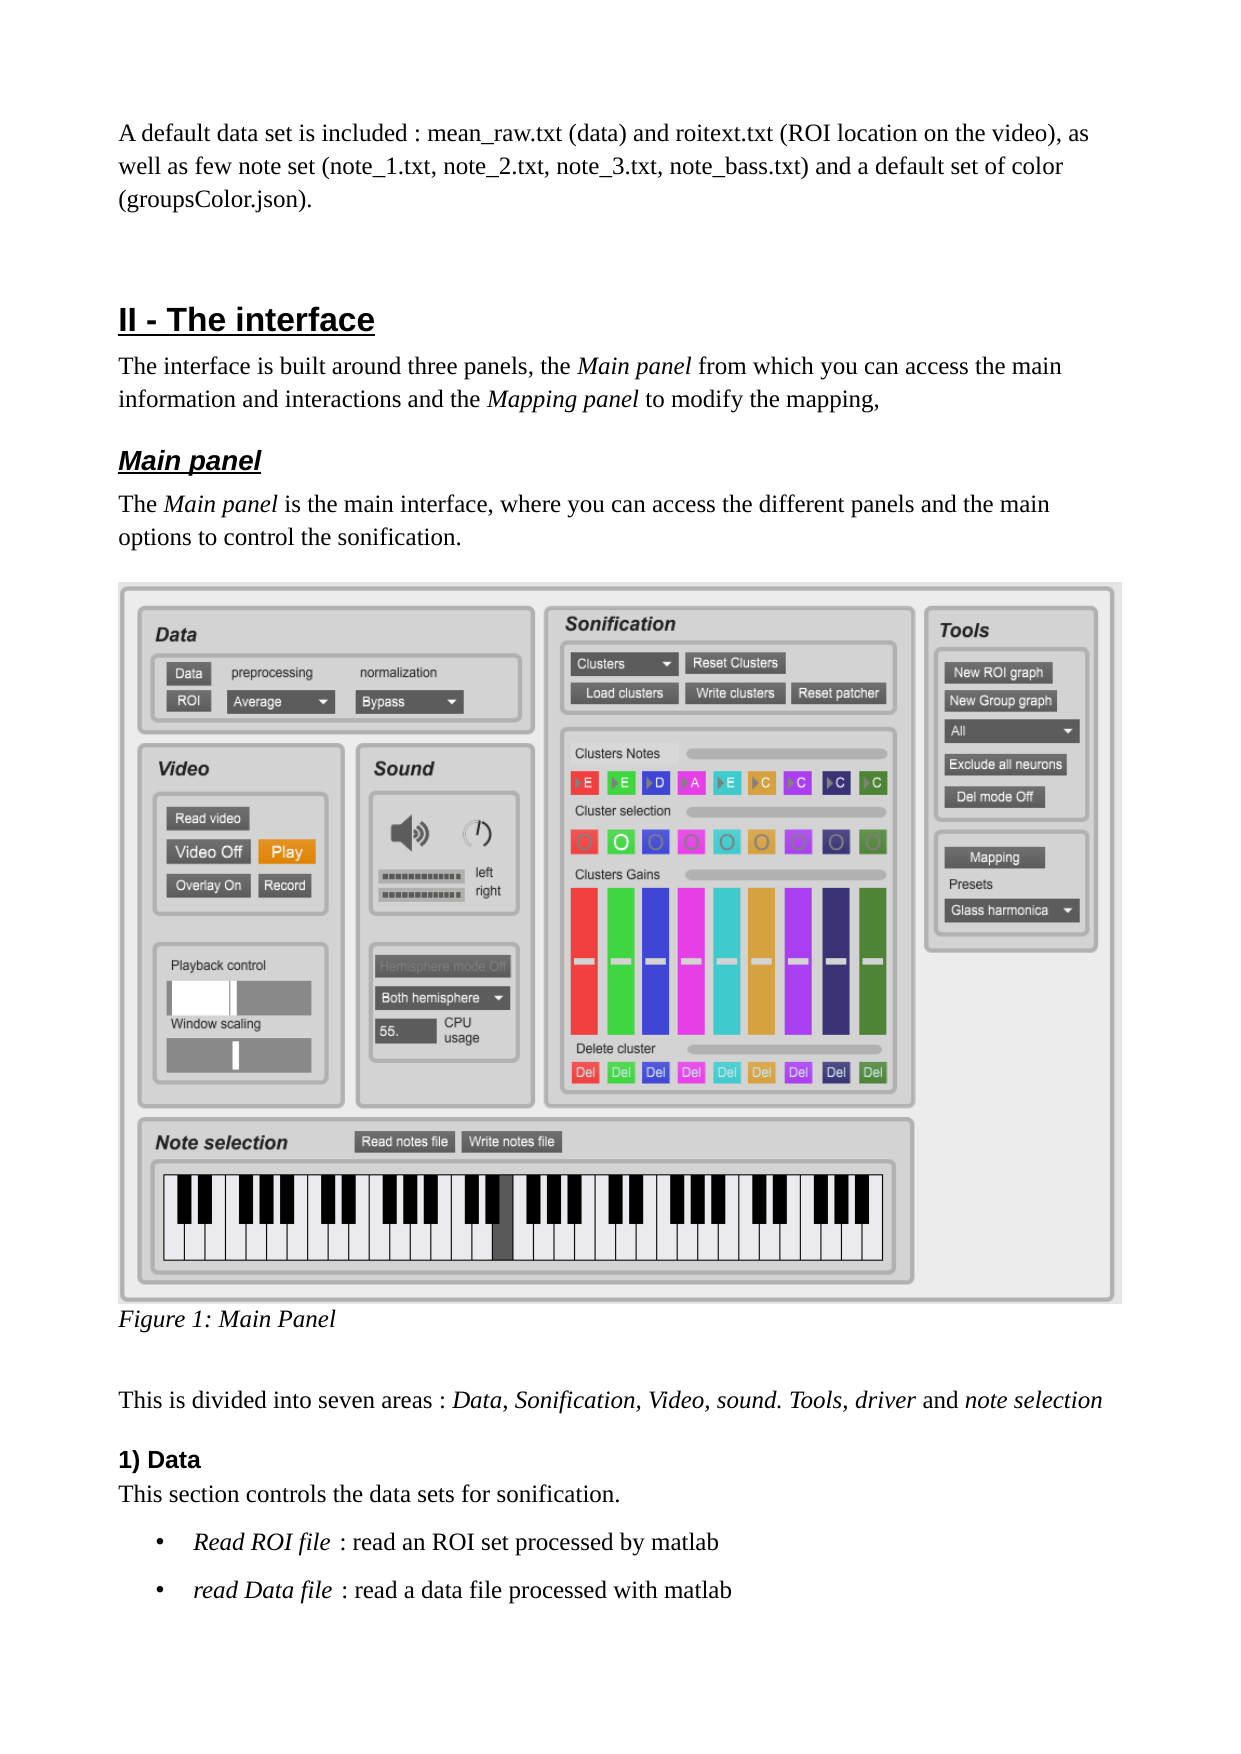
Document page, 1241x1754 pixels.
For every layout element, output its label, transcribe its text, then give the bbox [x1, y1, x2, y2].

list Read ROI file : read an ROI set processed by matlab [156, 1527, 1122, 1556]
text This section controls the data sets for sonification. [118, 1479, 1122, 1508]
picture [118, 582, 1123, 1304]
list read Data file : read a data file processed with matlab [156, 1575, 1122, 1603]
text Figure 1: Main Panel [118, 1304, 1122, 1333]
subtitle Main panel [118, 444, 1122, 476]
text This is divided into seven areas : Data, Sonification, Video, sound. Tools, driver and note selection [118, 1385, 1122, 1413]
subtitle 1) Data [118, 1445, 1122, 1473]
text The interface is built around three panels, the Main panel from which you can access the main information and interactions and the Mapping panel to modify the mapping, [118, 351, 1122, 413]
text The Main panel is the main interface, where you can access the different panels and the main options to control the sonification. [118, 489, 1122, 551]
text A default data set is included : mean_raw.txt (data) and roitext.txt (ROI location on the video), as well as few note set (note_1.txt, note_2.txt, note_3.txt, note_bass.txt) and a default set of color (groupsColor.json). [118, 118, 1122, 213]
subtitle II - The interface [118, 300, 1122, 339]
